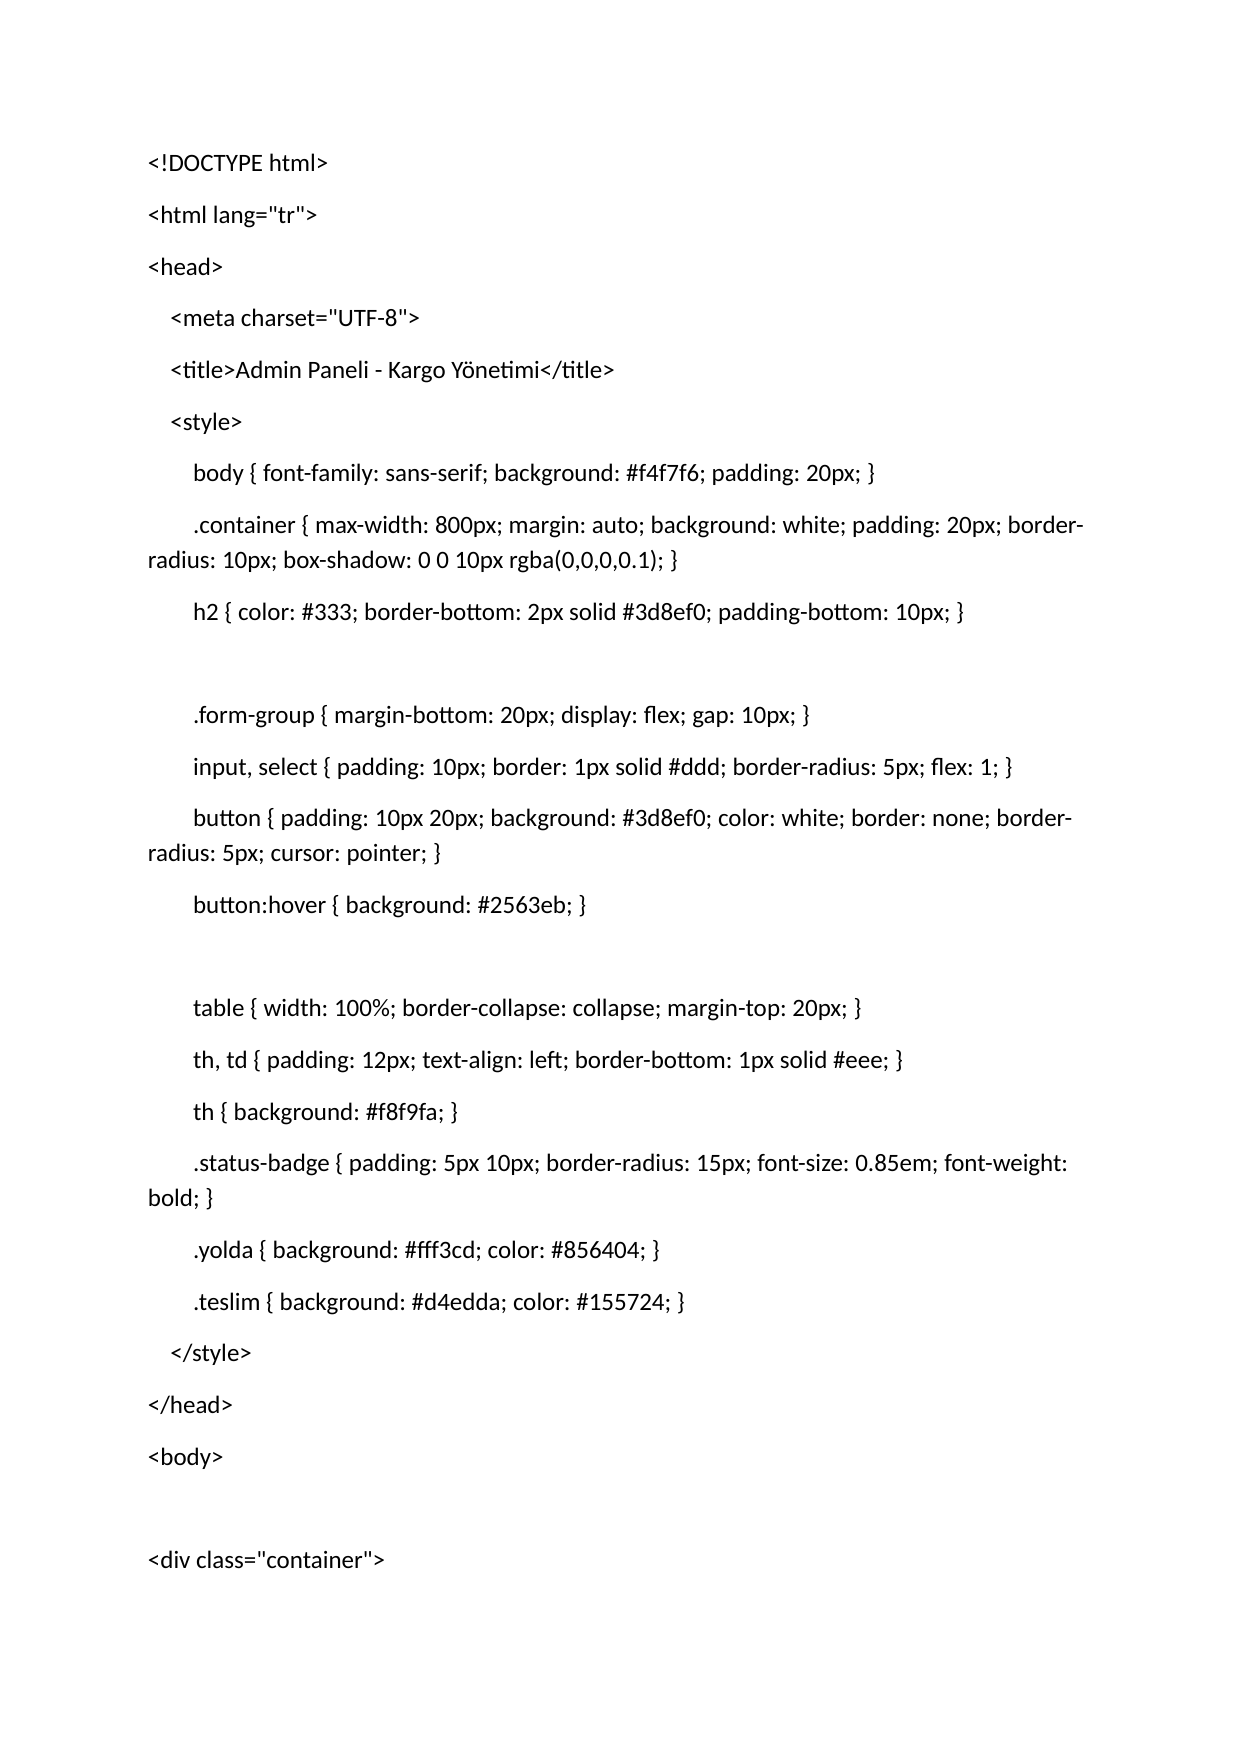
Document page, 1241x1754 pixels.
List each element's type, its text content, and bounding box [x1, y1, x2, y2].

text button { padding: 10px 20px; background: #3d8ef0; color: white; border: none; border-radius: 5px; cursor: pointer; } [148, 803, 1093, 868]
text .yolda { background: #fff3cd; color: #856404; } [148, 1234, 1093, 1265]
text th { background: #f8f9fa; } [148, 1096, 1093, 1126]
text h2 { color: #333; border-bottom: 2px solid #3d8ef0; padding-bottom: 10px; } [148, 596, 1093, 626]
text <html lang="tr"> [148, 199, 1093, 230]
text th, td { padding: 12px; text-align: left; border-bottom: 1px solid #eee; } [148, 1044, 1093, 1075]
text .form-group { margin-bottom: 20px; display: flex; gap: 10px; } [148, 699, 1093, 730]
text <title>Admin Paneli - Kargo Yönetimi</title> [148, 354, 1093, 385]
text </head> [148, 1389, 1093, 1420]
text button:hover { background: #2563eb; } [148, 889, 1093, 920]
text .status-badge { padding: 5px 10px; border-radius: 15px; font-size: 0.85em; font-weight: bold; } [148, 1148, 1093, 1213]
text .teslim { background: #d4edda; color: #155724; } [148, 1286, 1093, 1316]
text input, select { padding: 10px; border: 1px solid #ddd; border-radius: 5px; flex: 1; } [148, 751, 1093, 781]
text <style> [148, 406, 1093, 436]
text .container { max-width: 800px; margin: auto; background: white; padding: 20px; border-radius: 10px; box-shadow: 0 0 10px rgba(0,0,0,0.1); } [148, 509, 1093, 575]
text </style> [148, 1338, 1093, 1368]
text <!DOCTYPE html> [148, 148, 1093, 178]
text <meta charset="UTF-8"> [148, 303, 1093, 333]
text <body> [148, 1441, 1093, 1471]
text <div class="container"> [148, 1544, 1093, 1575]
text <head> [148, 251, 1093, 281]
text body { font-family: sans-serif; background: #f4f7f6; padding: 20px; } [148, 458, 1093, 488]
text table { width: 100%; border-collapse: collapse; margin-top: 20px; } [148, 993, 1093, 1023]
